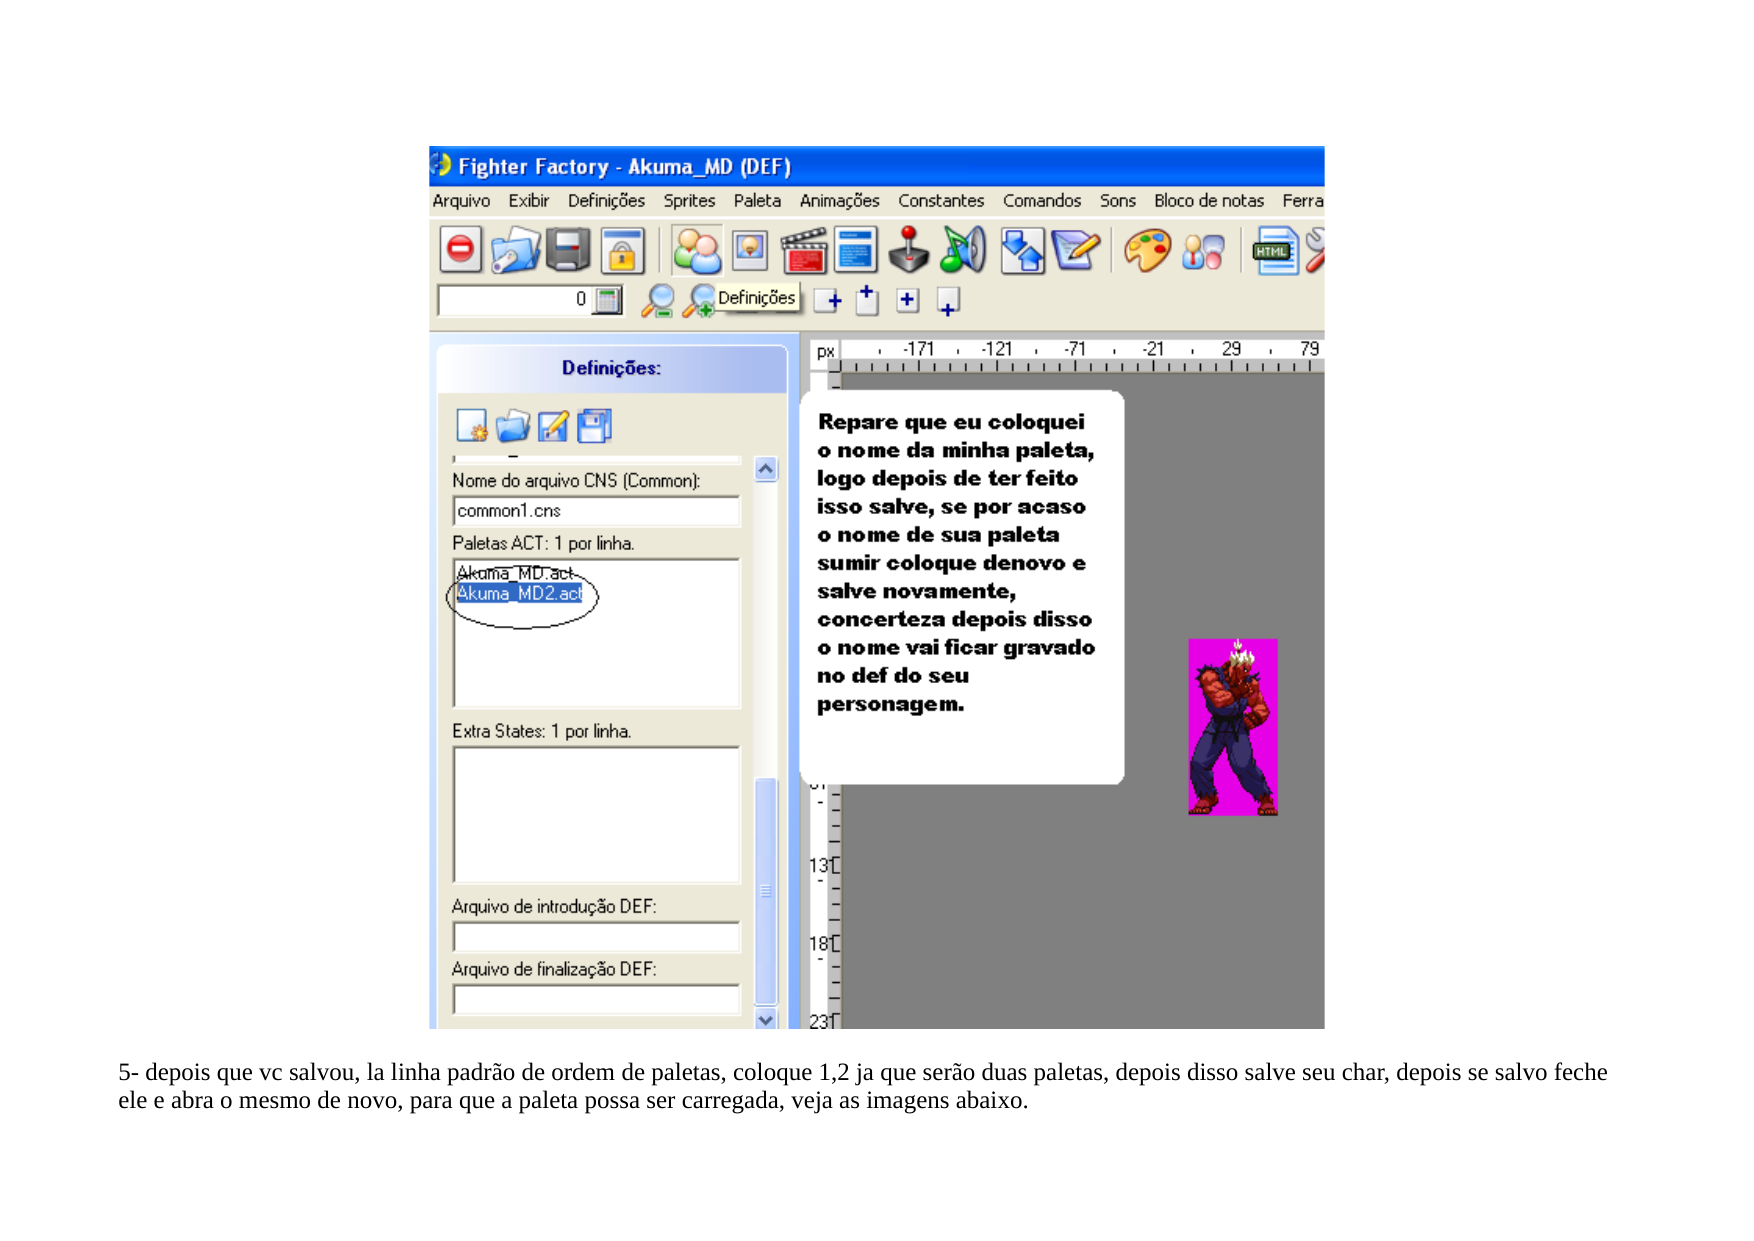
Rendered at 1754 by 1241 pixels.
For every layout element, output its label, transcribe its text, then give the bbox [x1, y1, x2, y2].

picture [429, 146, 1325, 1029]
text 5- depois que vc salvou, la linha padrão de ordem de paletas, coloque 1,2 ja que serão duas paletas, depois disso salve seu char, depois se salvo feche ele e abra o mesmo de novo, para que a paleta possa ser carregada, veja as imagens abaixo. [118, 1057, 1636, 1114]
